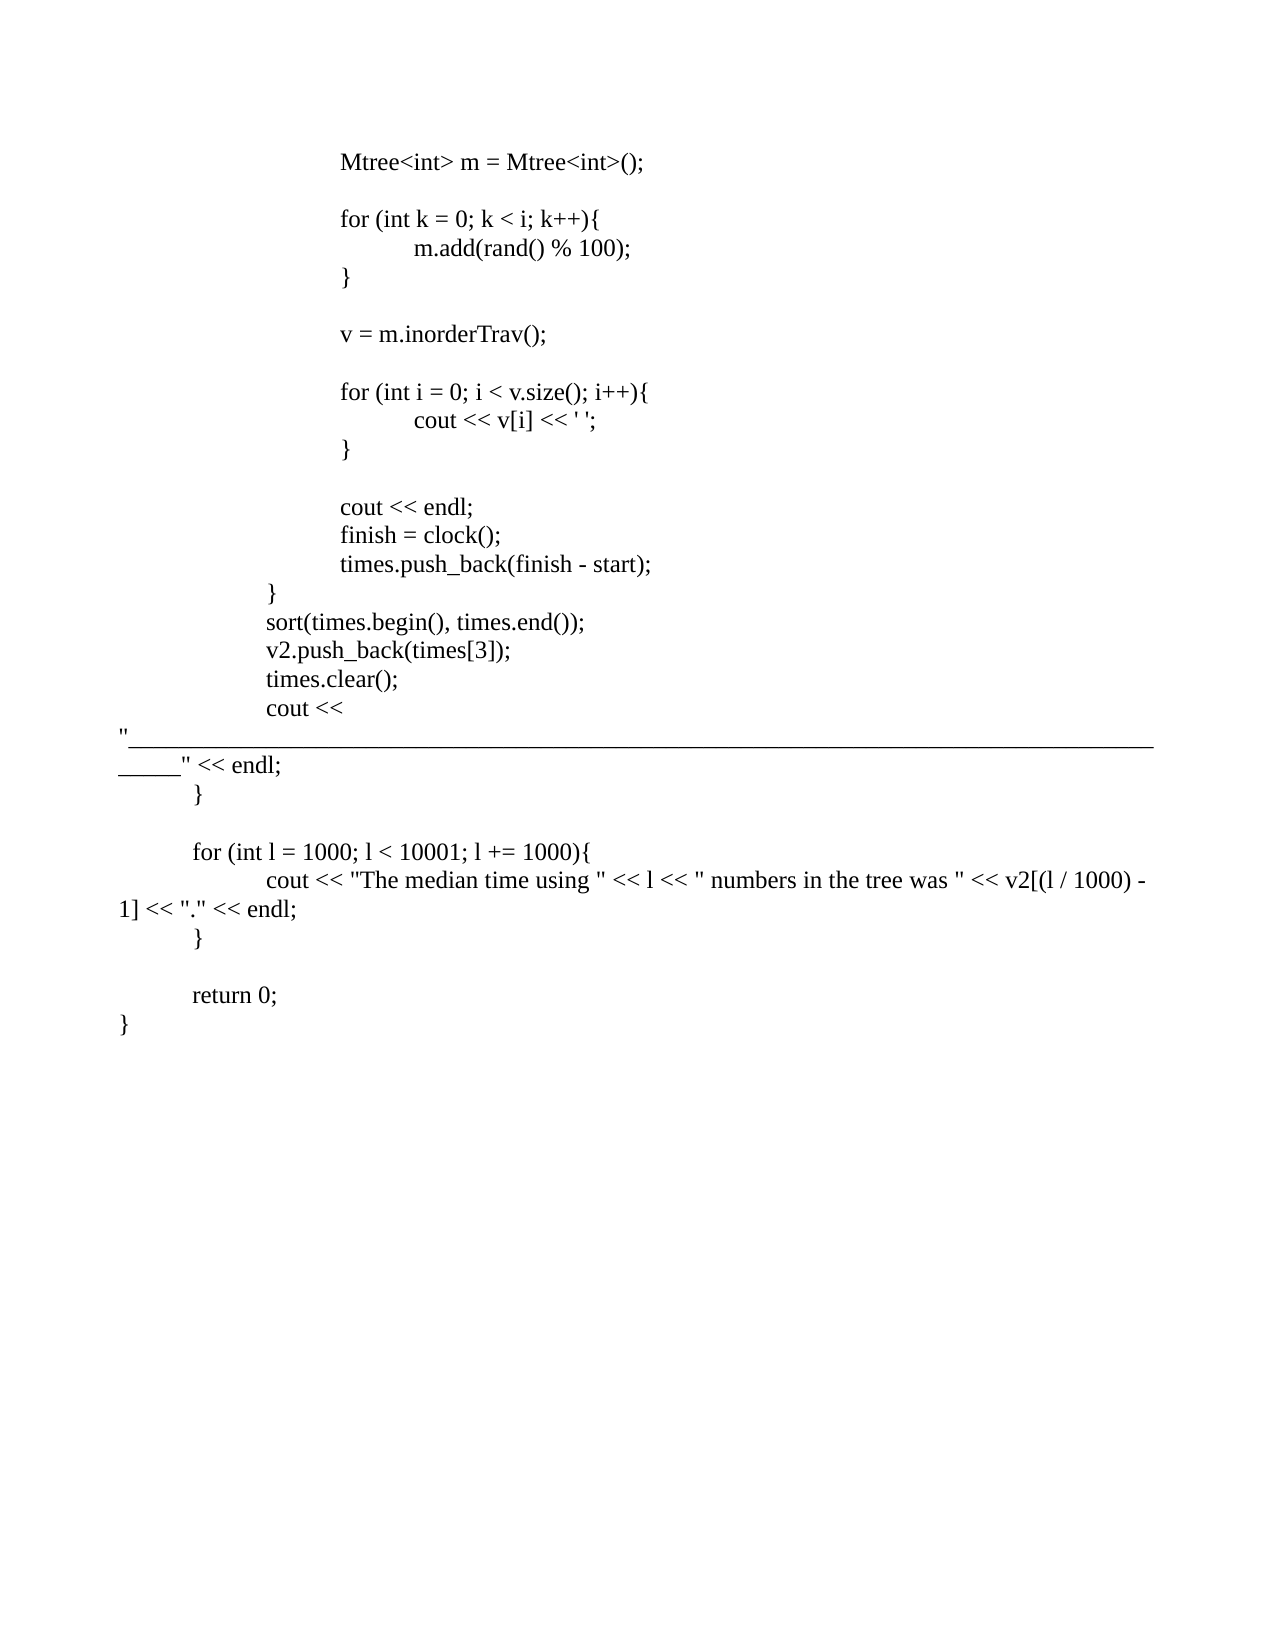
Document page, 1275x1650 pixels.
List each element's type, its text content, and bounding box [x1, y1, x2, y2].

text finish = clock(); [118, 521, 1157, 549]
text cout << endl; [118, 492, 1157, 521]
text } [118, 923, 1157, 952]
text cout << "_______________________________________________________________________________________" << endl; [118, 693, 1157, 779]
text cout << "The median time using " << l << " numbers in the tree was " << v2[(l / 1000) - 1] << "." << endl; [118, 866, 1157, 923]
text Mtree<int> m = Mtree<int>(); [118, 147, 1157, 176]
text times.clear(); [118, 664, 1157, 693]
text for (int i = 0; i < v.size(); i++){ [118, 377, 1157, 406]
text } [118, 779, 1157, 808]
text } [118, 578, 1157, 607]
text times.push_back(finish - start); [118, 549, 1157, 578]
text m.add(rand() % 100); [118, 233, 1157, 262]
text v = m.inorderTrav(); [118, 319, 1157, 348]
text return 0; [118, 981, 1157, 1009]
text cout << v[i] << ' '; [118, 406, 1157, 434]
text for (int l = 1000; l < 10001; l += 1000){ [118, 837, 1157, 866]
text for (int k = 0; k < i; k++){ [118, 204, 1157, 233]
text sort(times.begin(), times.end()); [118, 607, 1157, 636]
text } [118, 262, 1157, 291]
text v2.push_back(times[3]); [118, 636, 1157, 664]
text } [118, 434, 1157, 463]
text } [118, 1009, 1157, 1038]
